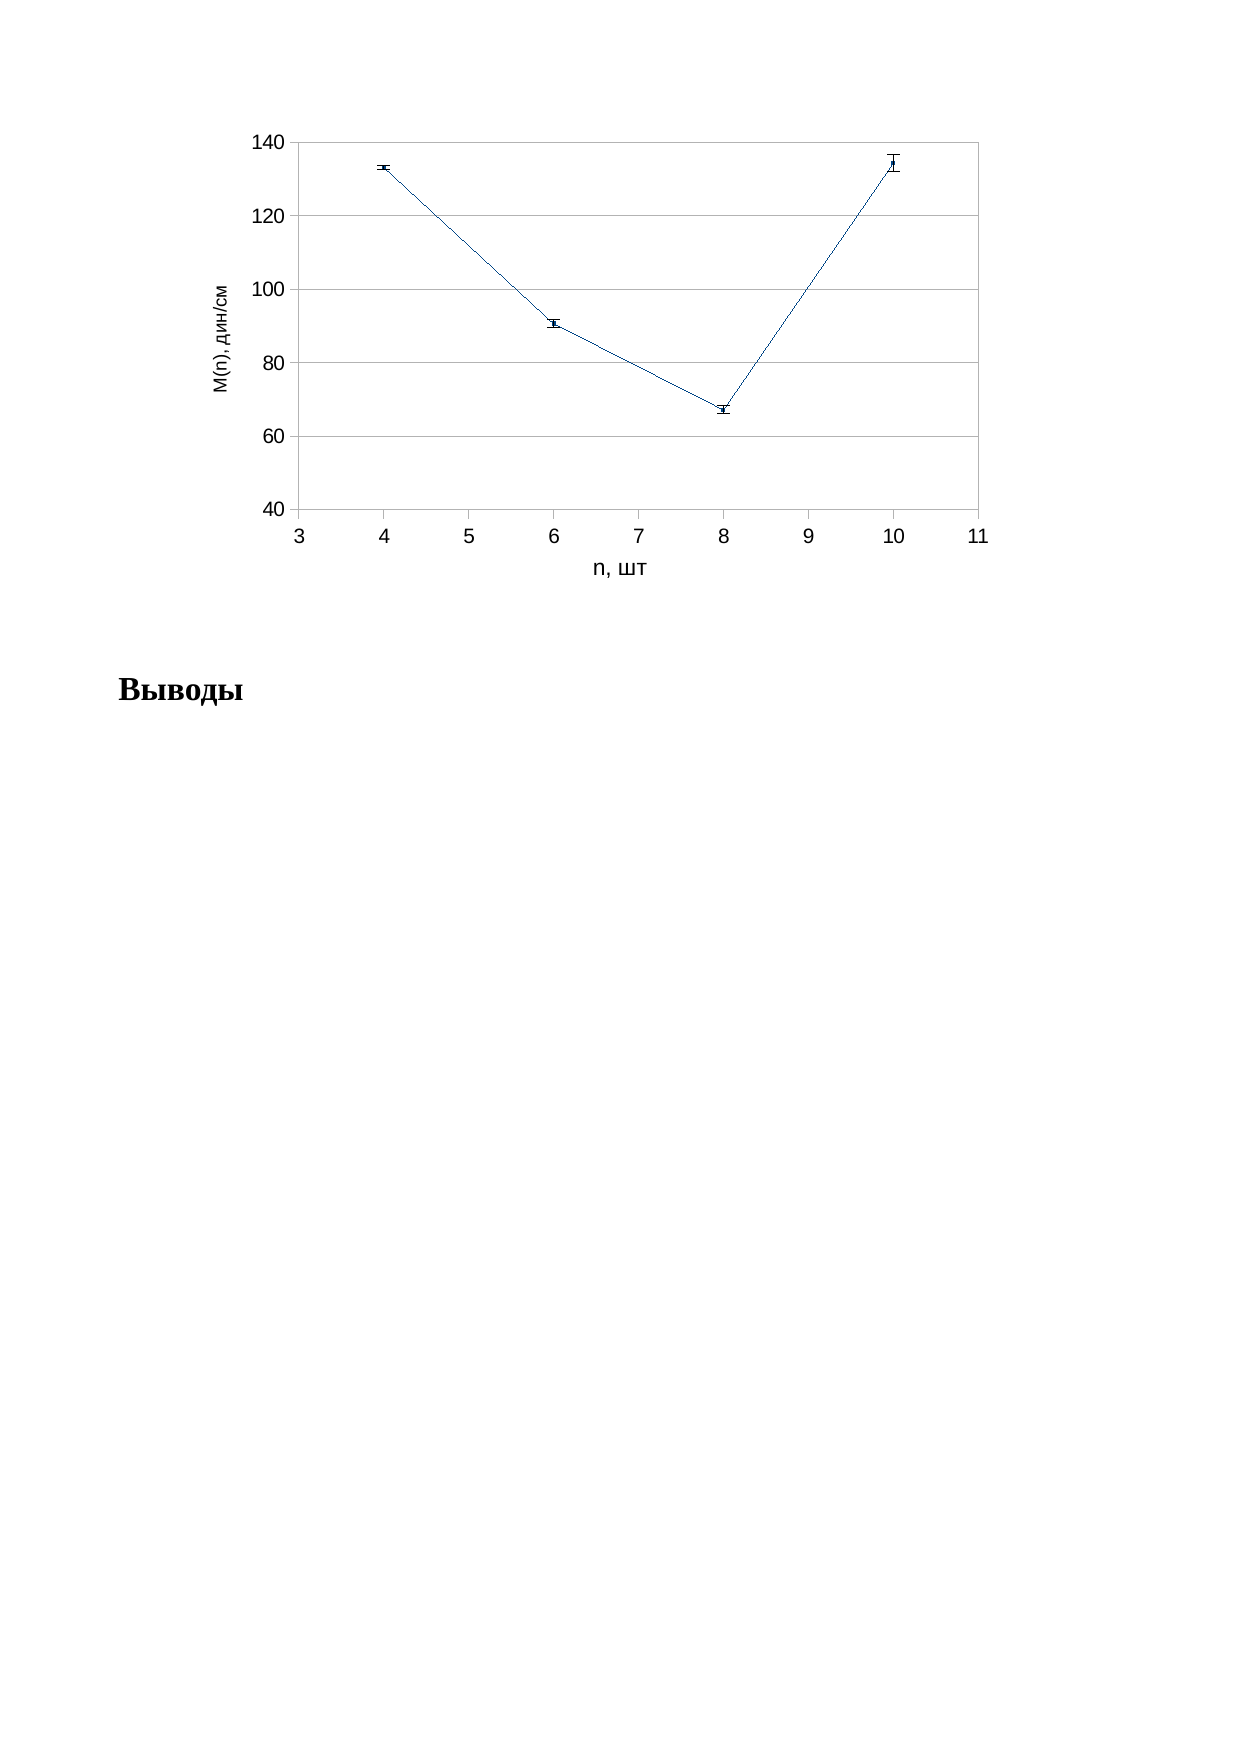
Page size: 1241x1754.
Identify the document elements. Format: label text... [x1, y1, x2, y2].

subtitle Выводы [118, 669, 1122, 708]
